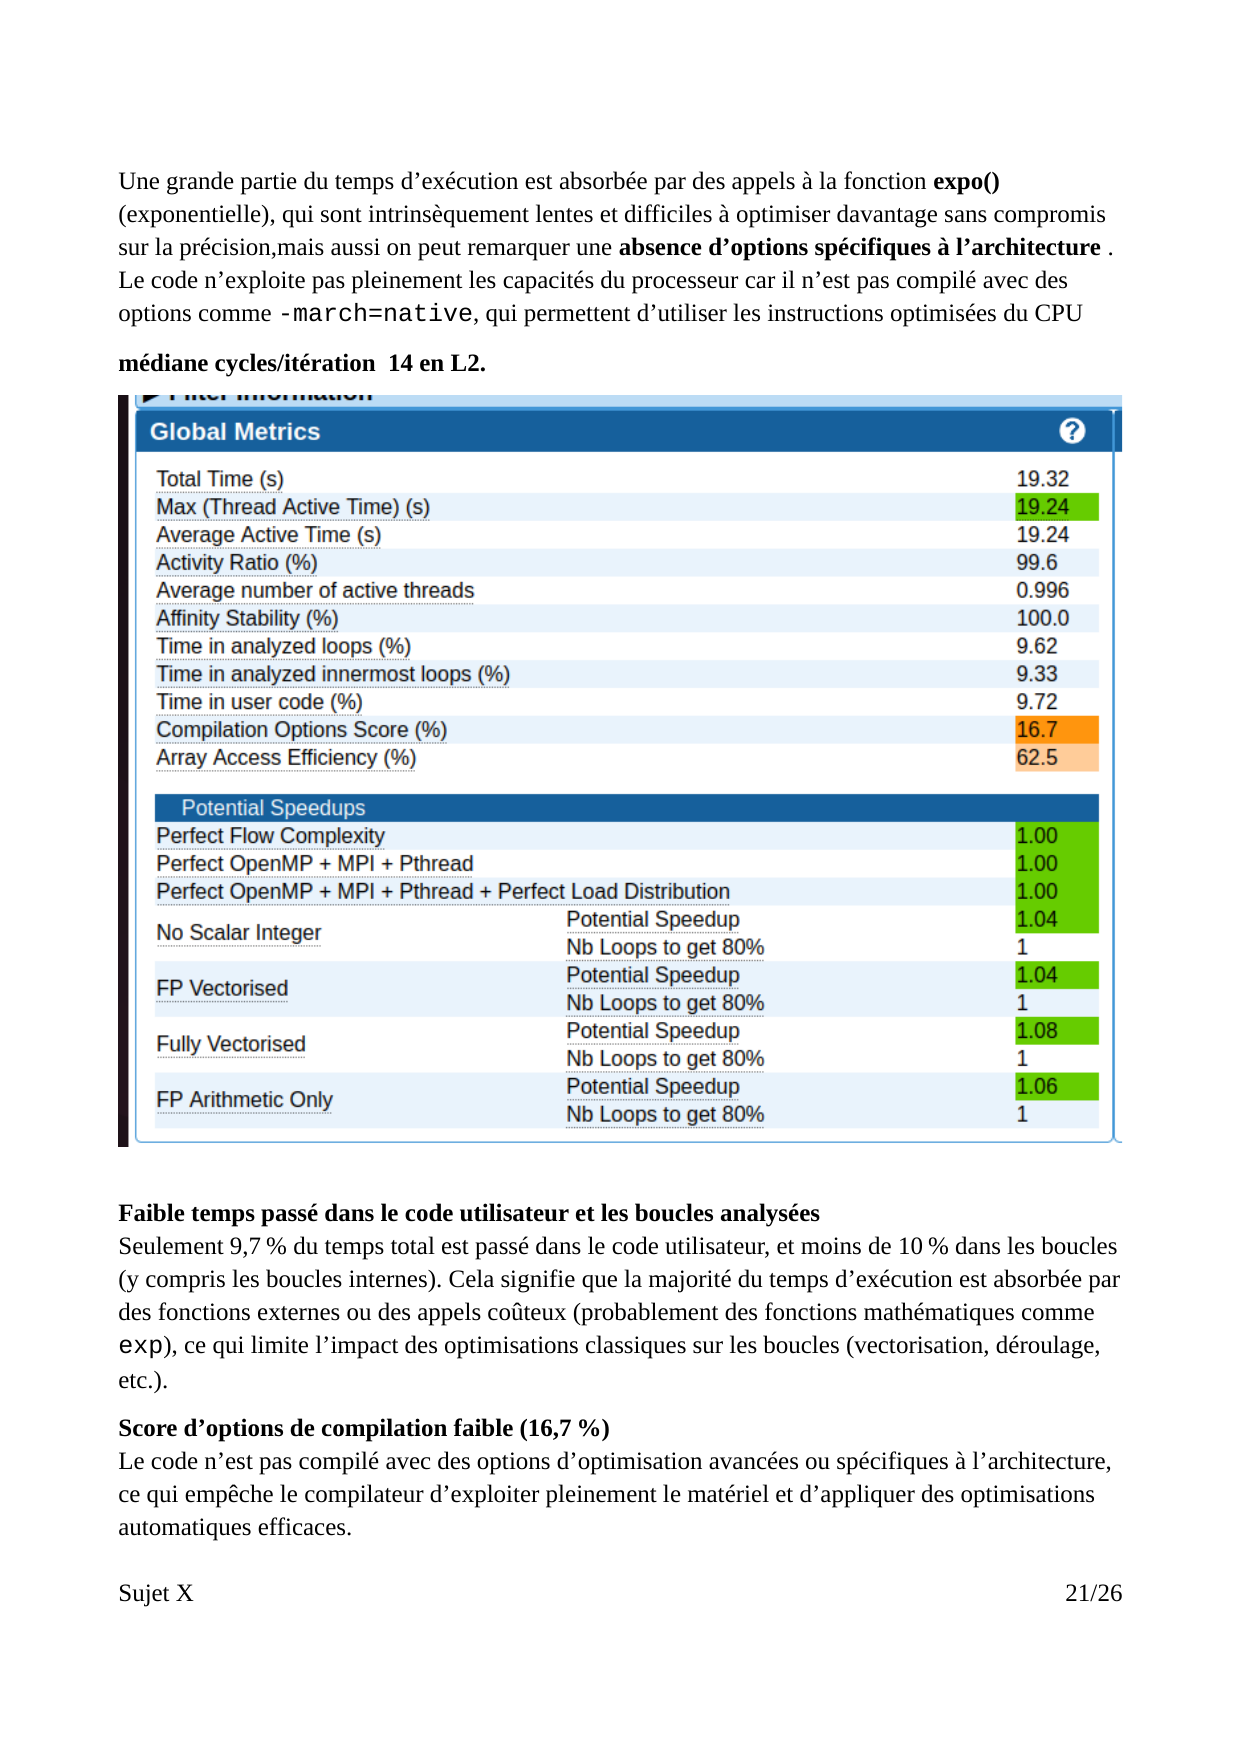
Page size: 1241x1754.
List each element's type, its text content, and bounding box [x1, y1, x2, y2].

text médiane cycles/itération 14 en L2. [118, 348, 1122, 377]
text Une grande partie du temps d’exécution est absorbée par des appels à la fonction expo() (exponentielle), qui sont intrinsèquement lentes et difficiles à optimiser davantage sans compromis sur la précision,mais aussi on peut remarquer une absence d’options spécifiques à l’architecture . Le code n’exploite pas pleinement les capacités du processeur car il n’est pas compilé avec des options comme -march=native, qui permettent d’utiliser les instructions optimisées du CPU [118, 166, 1122, 329]
text Faible temps passé dans le code utilisateur et les boucles analysées Seulement 9,7 % du temps total est passé dans le code utilisateur, et moins de 10 % dans les boucles (y compris les boucles internes). Cela signifie que la majorité du temps d’exécution est absorbée par des fonctions externes ou des appels coûteux (probablement des fonctions mathématiques comme exp), ce qui limite l’impact des optimisations classiques sur les boucles (vectorisation, déroulage, etc.). [118, 1198, 1122, 1394]
picture [118, 395, 1123, 1147]
text Score d’options de compilation faible (16,7 %) Le code n’est pas compilé avec des options d’optimisation avancées ou spécifiques à l’architecture, ce qui empêche le compilateur d’exploiter pleinement le matériel et d’appliquer des optimisations automatiques efficaces. [118, 1413, 1122, 1541]
